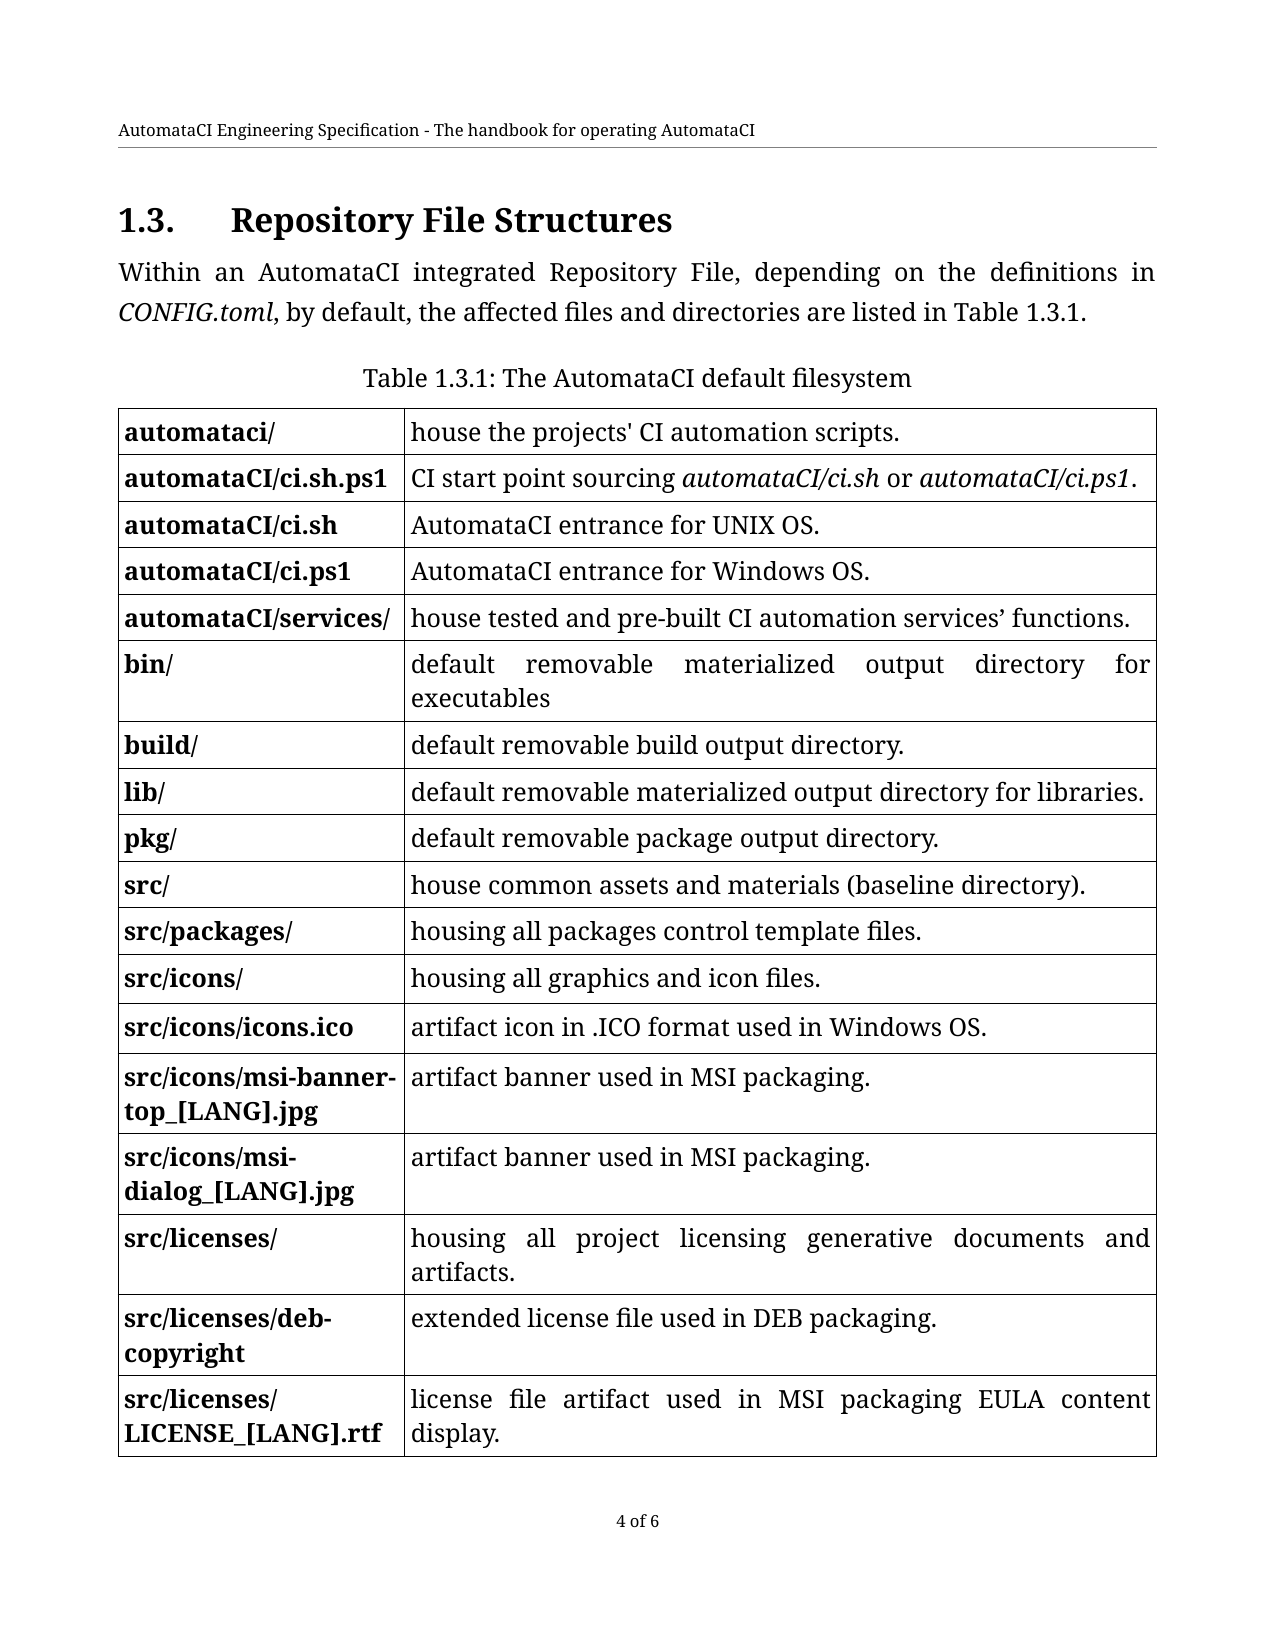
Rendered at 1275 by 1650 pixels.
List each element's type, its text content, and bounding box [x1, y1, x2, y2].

table_cell src/licenses/ [119, 1215, 404, 1294]
table_cell src/licenses/LICENSE_[LANG].rtf [119, 1376, 404, 1456]
table_cell build/ [119, 722, 404, 767]
table_cell default removable materialized output directory for executables [405, 641, 1156, 721]
table_cell house common assets and materials (baseline directory). [405, 862, 1156, 907]
table_cell lib/ [119, 769, 404, 814]
table_cell default removable build output directory. [405, 722, 1156, 767]
table_cell src/icons/msi-banner-top_[LANG].jpg [119, 1054, 404, 1133]
text Within an AutomataCI integrated Repository File, depending on the definitions in CONFIG.toml, by default, the affected files and directories are listed in Table 1.3.1. [118, 255, 1157, 328]
table_cell automataCI/services/ [119, 595, 404, 640]
table_cell artifact banner used in MSI packaging. [405, 1054, 1156, 1133]
table_header automataci/ [119, 409, 404, 454]
table_cell housing all project licensing generative documents and artifacts. [405, 1215, 1156, 1294]
table_cell artifact banner used in MSI packaging. [405, 1134, 1156, 1214]
table_cell pkg/ [119, 815, 404, 861]
table_cell automataCI/ci.ps1 [119, 548, 404, 594]
table_cell house tested and pre-built CI automation services’ functions. [405, 595, 1156, 640]
table_cell automataCI/ci.sh.ps1 [119, 455, 404, 501]
table_cell automataCI/ci.sh [119, 502, 404, 547]
table_cell license file artifact used in MSI packaging EULA content display. [405, 1376, 1156, 1456]
table_cell src/icons/icons.ico [119, 1004, 404, 1052]
table_cell artifact icon in .ICO format used in Windows OS. [405, 1004, 1156, 1052]
table_cell CI start point sourcing automataCI/ci.sh or automataCI/ci.ps1. [405, 455, 1156, 501]
table_header house the projects' CI automation scripts. [405, 409, 1156, 454]
table_cell src/ [119, 862, 404, 907]
table_cell bin/ [119, 641, 404, 721]
table_cell extended license file used in DEB packaging. [405, 1295, 1156, 1375]
table_cell default removable package output directory. [405, 815, 1156, 861]
table_cell src/packages/ [119, 908, 404, 954]
table_cell housing all graphics and icon files. [405, 955, 1156, 1003]
table_cell housing all packages control template files. [405, 908, 1156, 954]
table_cell src/licenses/deb-copyright [119, 1295, 404, 1375]
text Table 1.3.1: The AutomataCI default filesystem [118, 361, 1157, 395]
subtitle Repository File Structures [118, 197, 1157, 243]
table_cell default removable materialized output directory for libraries. [405, 769, 1156, 814]
table_cell AutomataCI entrance for UNIX OS. [405, 502, 1156, 547]
table_cell AutomataCI entrance for Windows OS. [405, 548, 1156, 594]
table_cell src/icons/msi-dialog_[LANG].jpg [119, 1134, 404, 1214]
table_cell src/icons/ [119, 955, 404, 1003]
